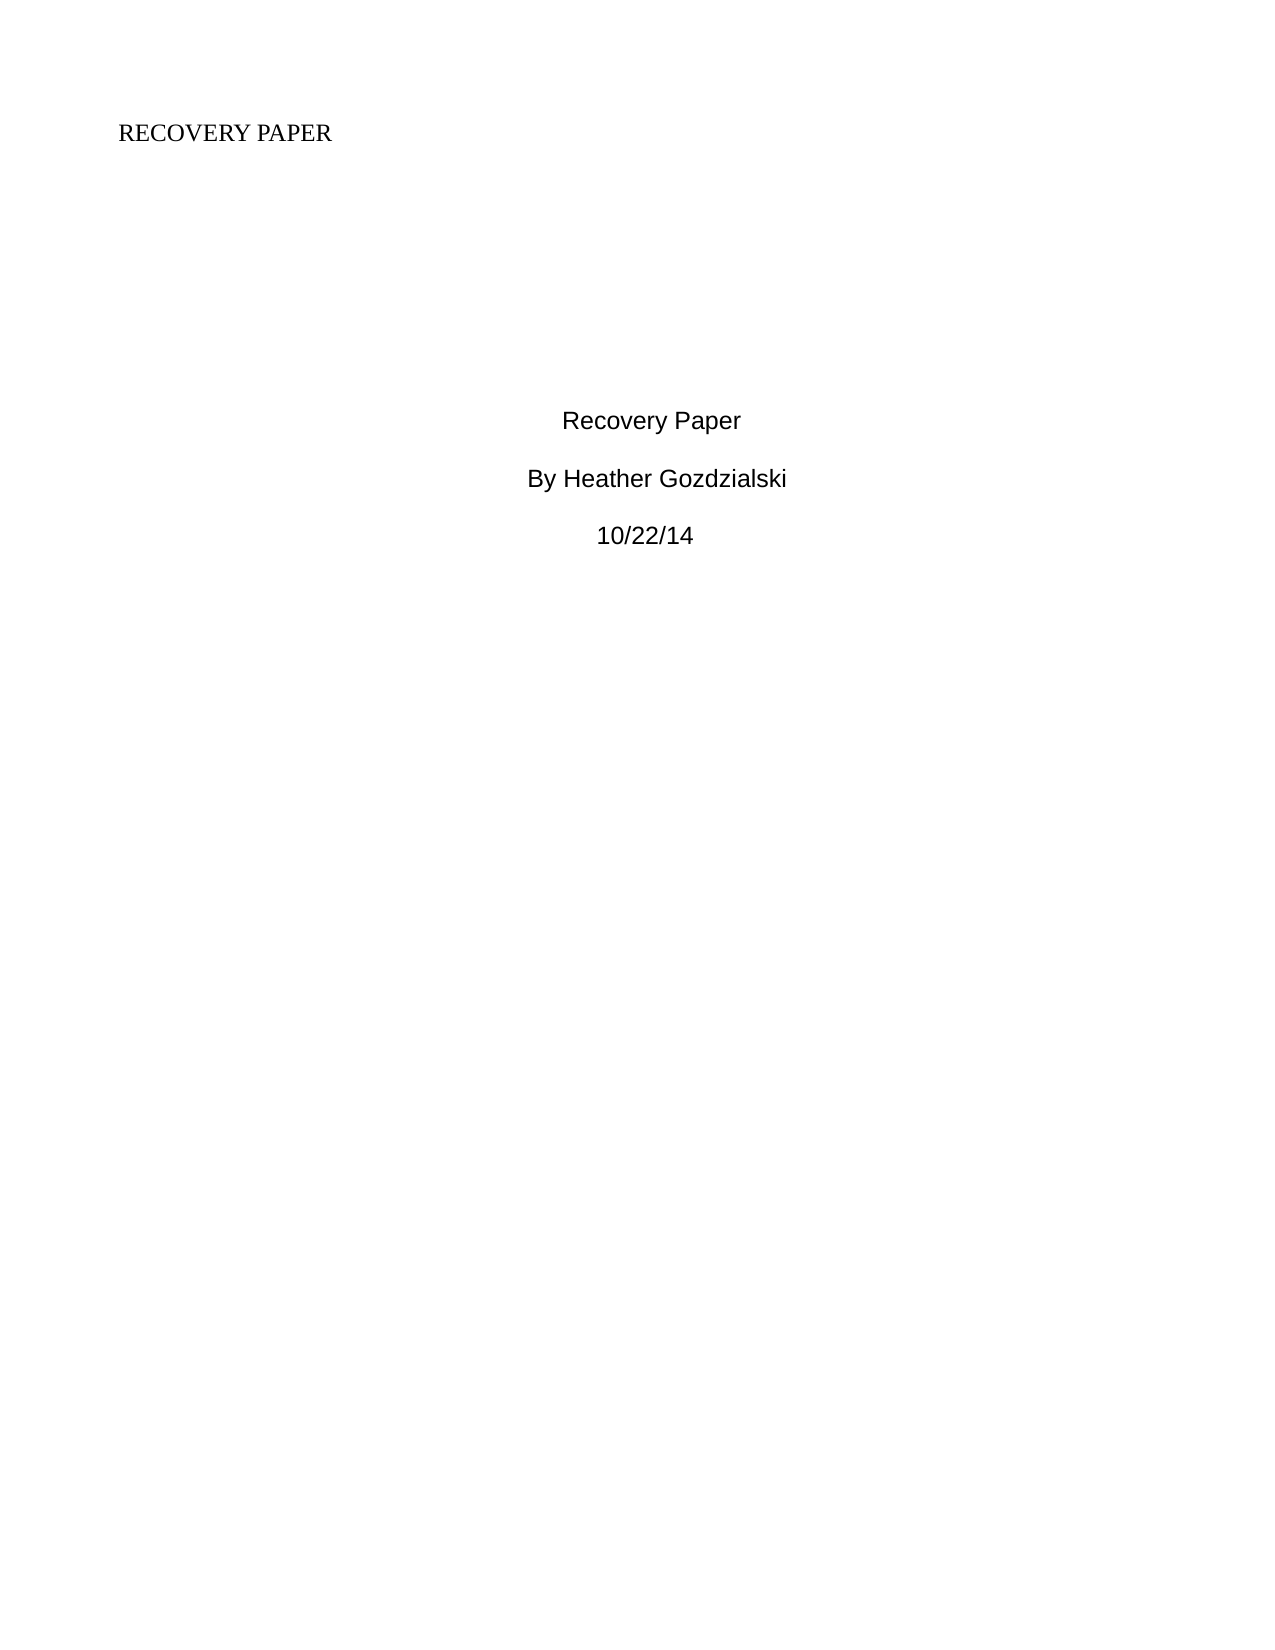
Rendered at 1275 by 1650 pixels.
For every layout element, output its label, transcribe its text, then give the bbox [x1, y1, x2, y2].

text 10/22/14 [118, 521, 1157, 550]
text By Heather Gozdzialski [118, 464, 1157, 493]
text Recovery Paper [118, 406, 1157, 435]
